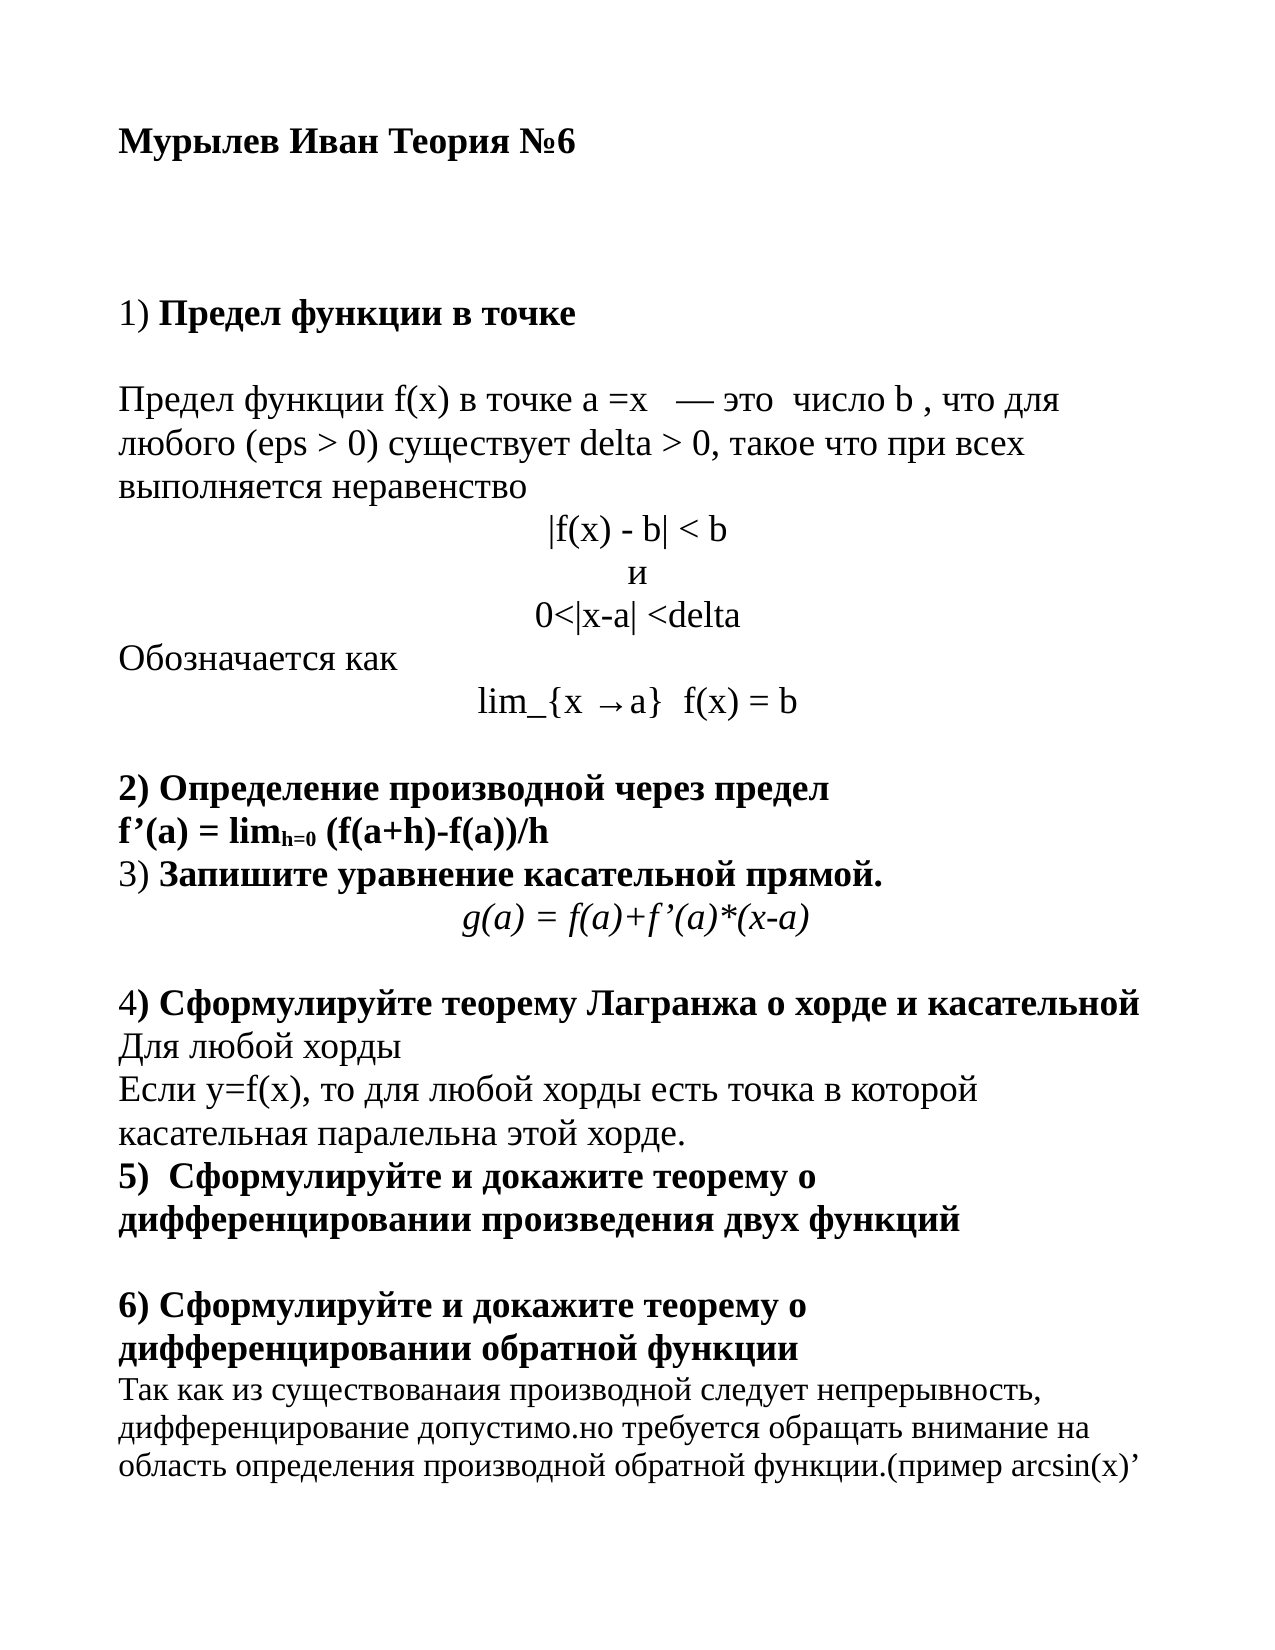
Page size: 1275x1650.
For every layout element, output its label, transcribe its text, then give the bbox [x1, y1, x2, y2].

text 0<|x-a| <delta [118, 592, 1157, 636]
text Предел функции f(x) в точке а =x — это число b , что для любого (eps > 0) существует delta > 0, такое что при всех выполняется неравенство [118, 377, 1157, 506]
text f’(a) = limh=0 (f(a+h)-f(a))/h [118, 808, 1157, 851]
text 2) Определение производной через предел [118, 765, 1157, 808]
text Мурылев Иван Теория №6 [118, 118, 1157, 161]
text Для любой хорды [118, 1024, 1157, 1067]
text g(a) = f(a)+f’(a)*(x-a) [118, 894, 1157, 937]
text Обозначается как [118, 636, 1157, 679]
text 4) Сформулируйте теорему Лагранжа о хорде и касательной [118, 981, 1157, 1024]
text 1) Предел функции в точке [118, 291, 1157, 334]
text Так как из существованаия производной следует непрерывность, дифференцирование допустимо.но требуется обращать внимание на область определения производной обратной функции.(пример arcsin(x)’ [118, 1369, 1157, 1484]
text lim_{x →a} f(x) = b [118, 679, 1157, 722]
text и [118, 549, 1157, 592]
text 3) Запишите уравнение касательной прямой. [118, 851, 1157, 894]
text 5) Сформулируйте и докажите теорему о дифференцировании произведения двух функций [118, 1153, 1157, 1239]
text |f(x) - b| < b [118, 506, 1157, 549]
text 6) Сформулируйте и докажите теорему о дифференцировании обратной функции [118, 1282, 1157, 1369]
text Если y=f(x), то для любой хорды есть точка в которой касательная паралельна этой хорде. [118, 1067, 1157, 1153]
